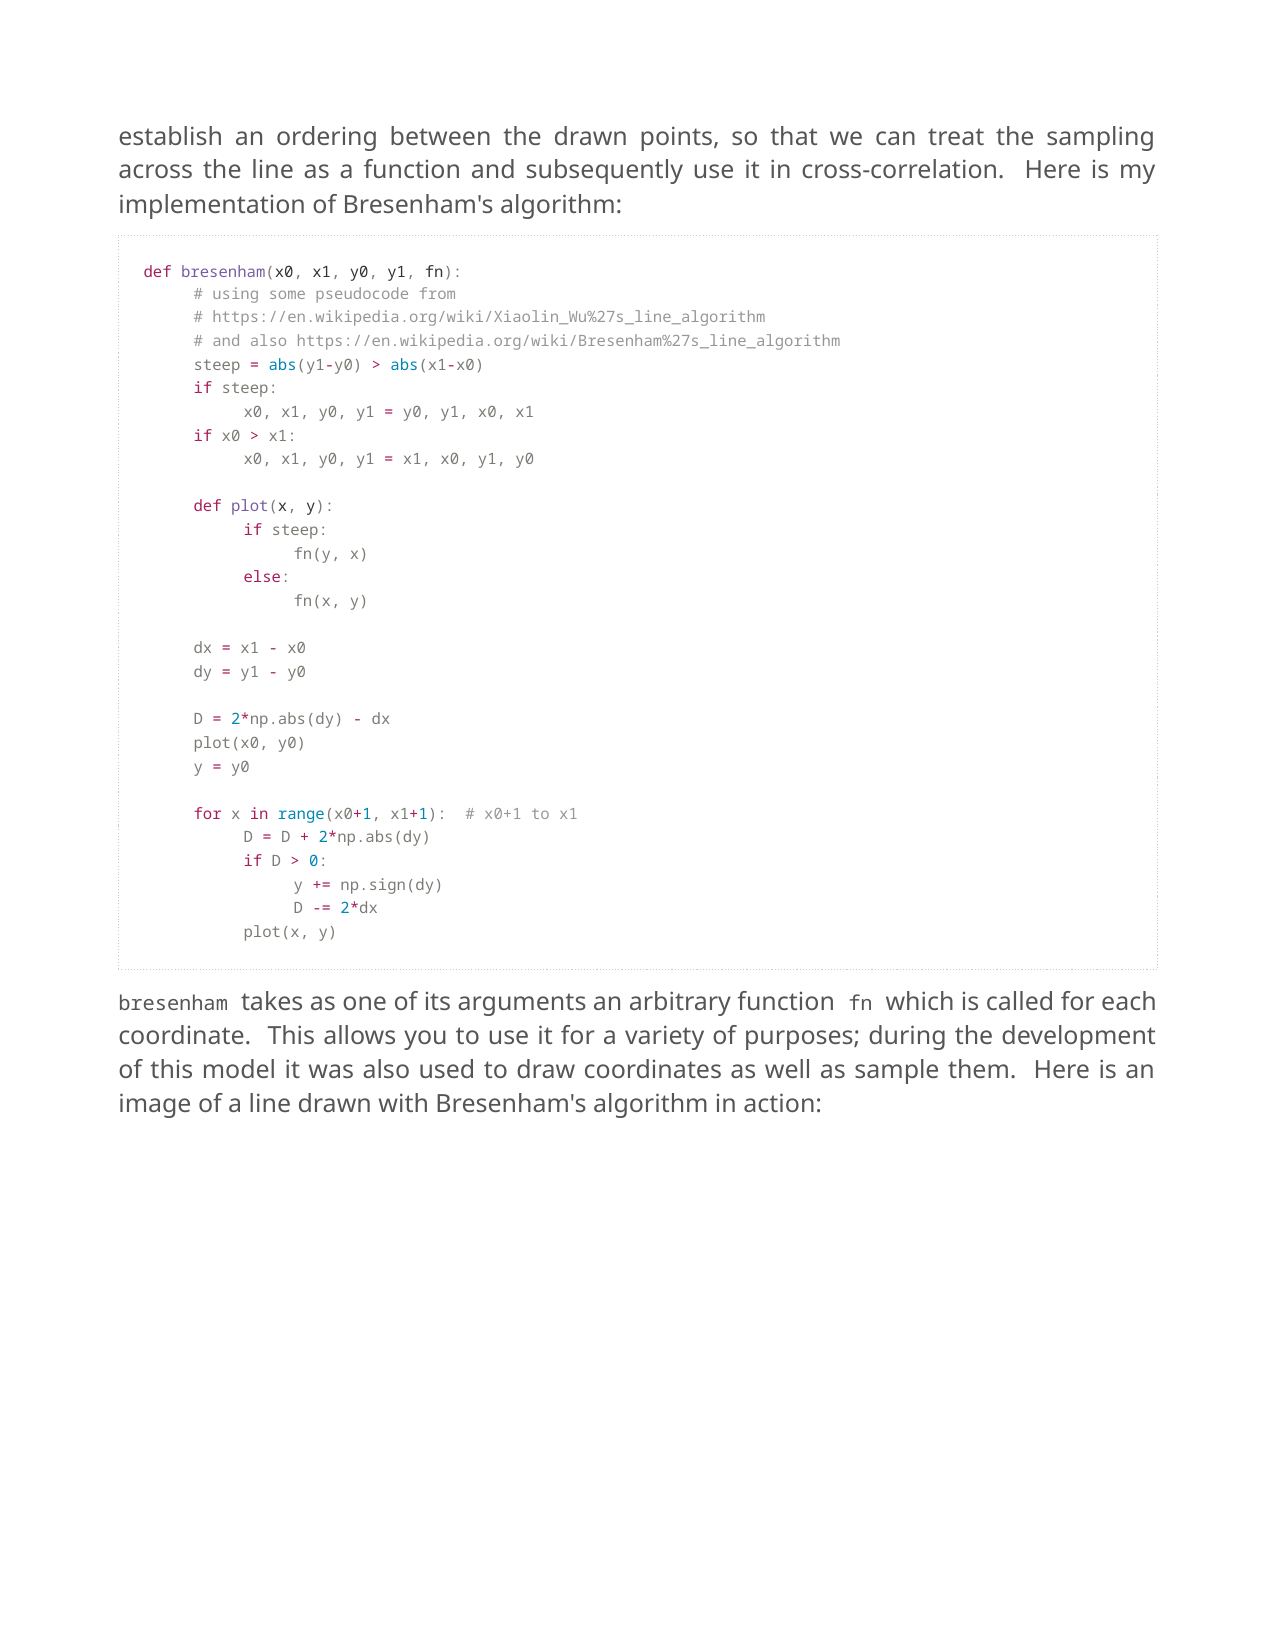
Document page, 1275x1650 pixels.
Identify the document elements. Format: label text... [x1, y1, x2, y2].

text plot(x, y) [118, 895, 1157, 969]
text D = D + 2*np.abs(dy) [118, 800, 1157, 824]
text D -= 2*dx [118, 871, 1157, 895]
text D = 2*np.abs(dy) - dx [118, 682, 1157, 706]
text # using some pseudocode from [118, 257, 1157, 280]
text fn(x, y) [118, 564, 1157, 611]
text for x in range(x0+1, x1+1): # x0+1 to x1 [118, 777, 1157, 800]
text x0, x1, y0, y1 = x1, x0, y1, y0 [118, 422, 1157, 469]
text def plot(x, y): [118, 469, 1157, 493]
text x0, x1, y0, y1 = y0, y1, x0, x1 [118, 375, 1157, 398]
text if steep: [118, 351, 1157, 375]
text y += np.sign(dy) [118, 848, 1157, 871]
text fn(y, x) [118, 517, 1157, 540]
text y = y0 [118, 729, 1157, 777]
text # https://en.wikipedia.org/wiki/Xiaolin_Wu%27s_line_algorithm [118, 280, 1157, 304]
text if x0 > x1: [118, 398, 1157, 422]
text plot(x0, y0) [118, 706, 1157, 729]
text if steep: [118, 493, 1157, 517]
text dy = y1 - y0 [118, 635, 1157, 682]
text if D > 0: [118, 824, 1157, 848]
text bresenham takes as one of its arguments an arbitrary function fn which is called for each coordinate. This allows you to use it for a variety of purposes; during the development of this model it was also used to draw coordinates as well as sample them. Here is an image of a line drawn with Bresenham's algorithm in action: [118, 984, 1157, 1120]
text establish an ordering between the drawn points, so that we can treat the sampling across the line as a function and subsequently use it in cross-correlation. Here is my implementation of Bresenham's algorithm: [118, 118, 1157, 220]
text steep = abs(y1-y0) > abs(x1-x0) [118, 327, 1157, 351]
text dx = x1 - x0 [118, 611, 1157, 635]
text else: [118, 540, 1157, 564]
text # and also https://en.wikipedia.org/wiki/Bresenham%27s_line_algorithm [118, 304, 1157, 327]
text def bresenham(x0, x1, y0, y1, fn): [118, 235, 1157, 257]
